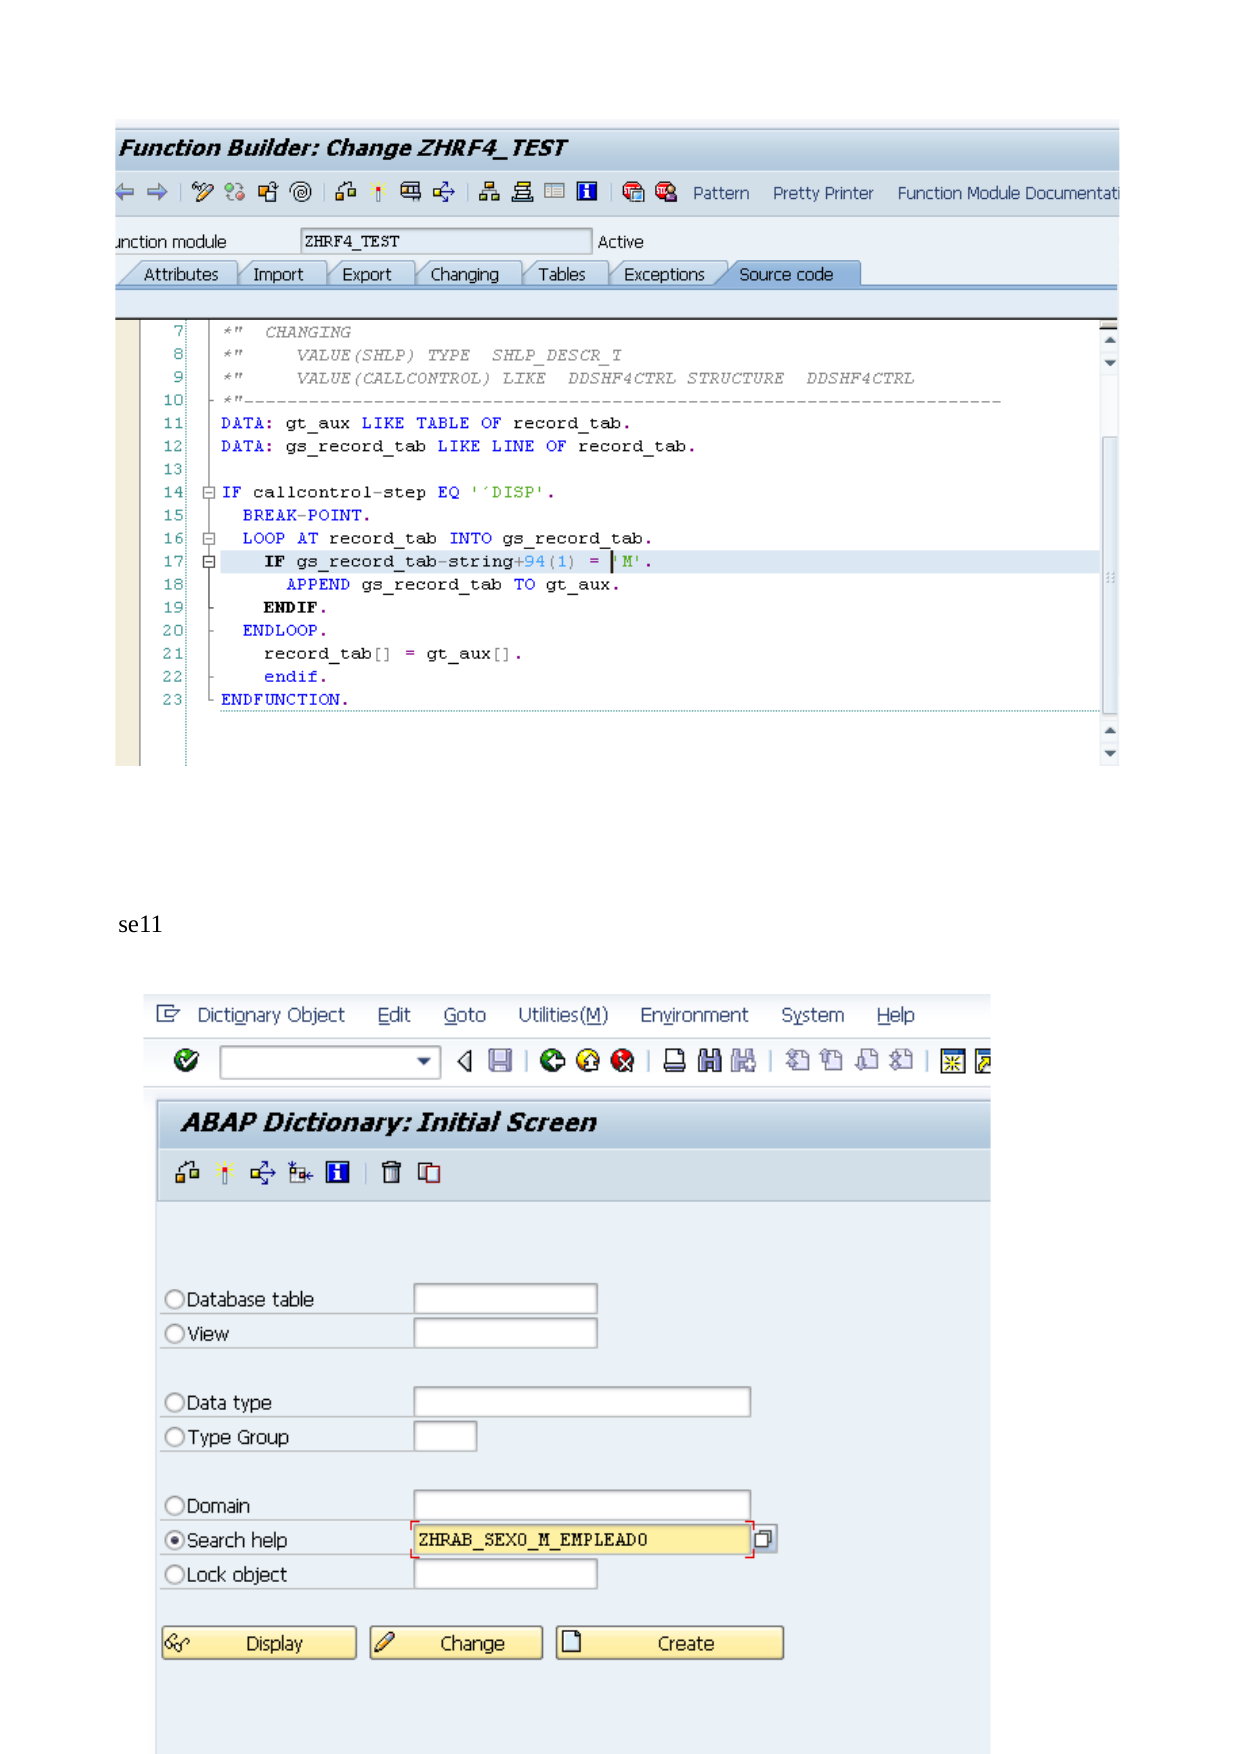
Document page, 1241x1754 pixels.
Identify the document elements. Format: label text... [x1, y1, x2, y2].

picture [143, 994, 991, 1754]
text se11 [118, 909, 1122, 938]
picture [115, 118, 1120, 766]
